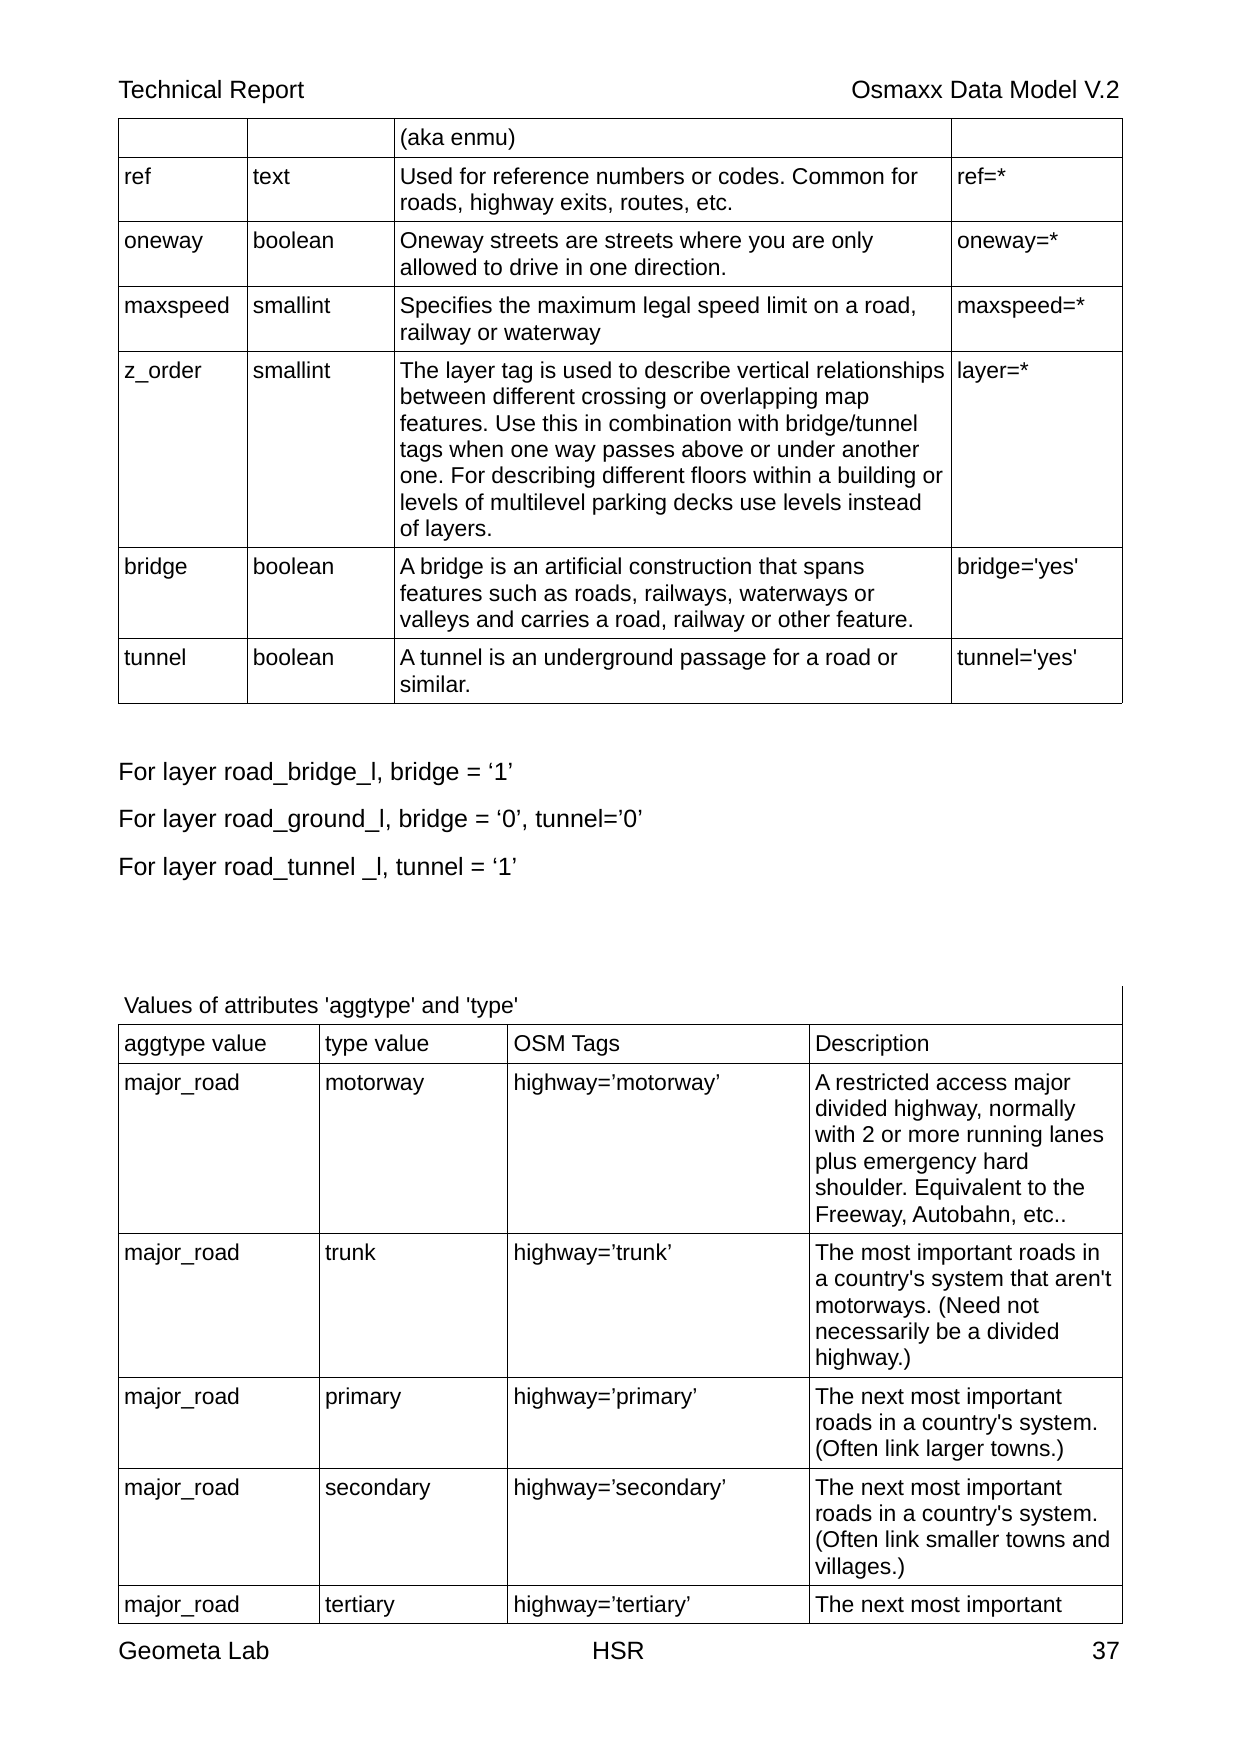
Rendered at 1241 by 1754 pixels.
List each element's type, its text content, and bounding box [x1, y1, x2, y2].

table_cell (aka enmu) [395, 119, 951, 156]
table_cell smallint [248, 287, 394, 351]
table_cell Oneway streets are streets where you are only allowed to drive in one direction. [395, 222, 951, 286]
table_cell Description [810, 1025, 1122, 1062]
table_cell [119, 119, 247, 156]
table_cell oneway=* [952, 222, 1122, 286]
table_cell tertiary [320, 1586, 507, 1623]
table_cell aggtype value [119, 1025, 319, 1062]
table_cell ref=* [952, 158, 1122, 221]
table_cell tunnel='yes' [952, 639, 1122, 703]
table_cell The next most important roads in a country's system. (Often link larger towns.) [810, 1378, 1122, 1467]
text For layer road_ground_l, bridge = ‘0’, tunnel=’0’ [118, 798, 1122, 833]
table_cell text [248, 158, 394, 221]
table_cell highway=’trunk’ [508, 1234, 809, 1376]
table_cell highway=’secondary’ [508, 1469, 809, 1585]
table_cell maxspeed=* [952, 287, 1122, 351]
table_cell motorway [320, 1064, 507, 1233]
table_cell ref [119, 158, 247, 221]
table_cell oneway [119, 222, 247, 286]
table_cell [952, 119, 1122, 156]
table_cell type value [320, 1025, 507, 1062]
table_cell A tunnel is an underground passage for a road or similar. [395, 639, 951, 703]
table_cell maxspeed [119, 287, 247, 351]
table_cell major_road [119, 1469, 319, 1585]
table_cell The next most important roads in a country's system. (Often link smaller towns and villages.) [810, 1469, 1122, 1585]
table_cell boolean [248, 548, 394, 638]
table_cell major_road [119, 1064, 319, 1233]
table_cell Used for reference numbers or codes. Common for roads, highway exits, routes, etc. [395, 158, 951, 221]
table_cell The most important roads in a country's system that aren't motorways. (Need not necessarily be a divided highway.) [810, 1234, 1122, 1376]
table_cell major_road [119, 1586, 319, 1623]
table_cell boolean [248, 639, 394, 703]
table_cell boolean [248, 222, 394, 286]
table_cell highway=’tertiary’ [508, 1586, 809, 1623]
table_cell bridge='yes' [952, 548, 1122, 638]
table_cell OSM Tags [508, 1025, 809, 1062]
table_cell A bridge is an artificial construction that spans features such as roads, railways, waterways or valleys and carries a road, railway or other feature. [395, 548, 951, 638]
text For layer road_tunnel _l, tunnel = ‘1’ [118, 845, 1122, 880]
table_header Values of attributes 'aggtype' and 'type' [118, 986, 1122, 1024]
table_cell Specifies the maximum legal speed limit on a road, railway or waterway [395, 287, 951, 351]
table_cell layer=* [952, 352, 1122, 547]
table_cell major_road [119, 1234, 319, 1376]
table_cell tunnel [119, 639, 247, 703]
table_cell A restricted access major divided highway, normally with 2 or more running lanes plus emergency hard shoulder. Equivalent to the Freeway, Autobahn, etc.. [810, 1064, 1122, 1233]
table_cell highway=’primary’ [508, 1378, 809, 1467]
table_cell [248, 119, 394, 156]
table_cell secondary [320, 1469, 507, 1585]
table_cell The next most important [810, 1586, 1122, 1623]
table_cell major_road [119, 1378, 319, 1467]
text For layer road_bridge_l, bridge = ‘1’ [118, 750, 1122, 786]
table_cell The layer tag is used to describe vertical relationships between different crossing or overlapping map features. Use this in combination with bridge/tunnel tags when one way passes above or under another one. For describing different floors within a building or levels of multilevel parking decks use levels instead of layers. [395, 352, 951, 547]
table_cell trunk [320, 1234, 507, 1376]
table_cell highway=’motorway’ [508, 1064, 809, 1233]
table_cell z_order [119, 352, 247, 547]
table_cell smallint [248, 352, 394, 547]
table_cell primary [320, 1378, 507, 1467]
table_cell bridge [119, 548, 247, 638]
